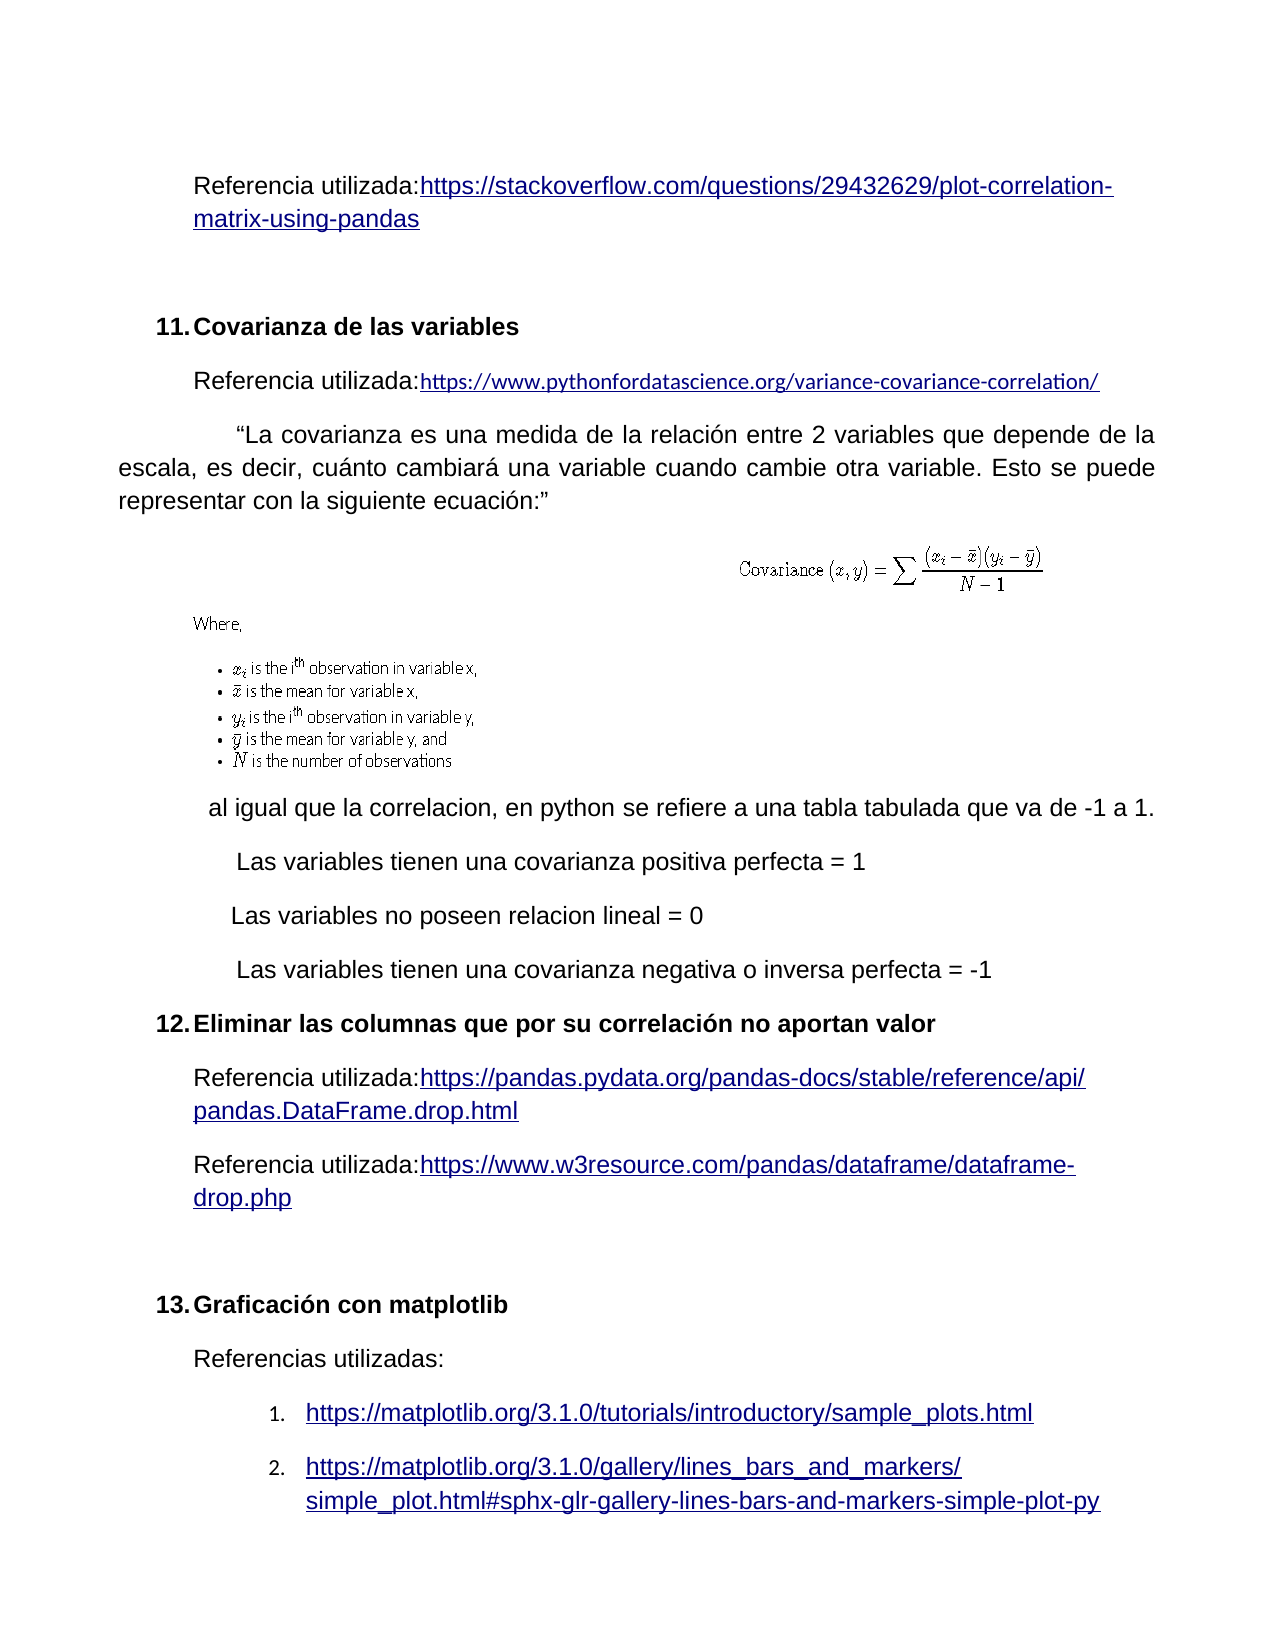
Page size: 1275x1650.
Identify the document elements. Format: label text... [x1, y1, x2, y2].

text al igual que la correlacion, en python se refiere a una tabla tabulada que va de -1 a 1. [118, 540, 1157, 822]
list Referencias utilizadas: [156, 1344, 1157, 1373]
list Las variables no poseen relacion lineal = 0 [193, 901, 1157, 930]
list Referencia utilizada:https://www.w3resource.com/pandas/dataframe/dataframe-drop.php [156, 1149, 1157, 1211]
list Graficación con matplotlib [156, 1290, 1157, 1319]
picture [192, 540, 1083, 790]
text Las variables tienen una covarianza positiva perfecta = 1 [118, 847, 1157, 876]
list https://matplotlib.org/3.1.0/tutorials/introductory/sample_plots.html [268, 1398, 1157, 1427]
text “La covarianza es una medida de la relación entre 2 variables que depende de la escala, es decir, cuánto cambiará una variable cuando cambie otra variable. Esto se puede representar con la siguiente ecuación:” [118, 420, 1157, 515]
list Referencia utilizada:https://pandas.pydata.org/pandas-docs/stable/reference/api/pandas.DataFrame.drop.html [156, 1063, 1157, 1124]
list Covarianza de las variables [156, 312, 1157, 341]
list Eliminar las columnas que por su correlación no aportan valor [156, 1009, 1157, 1038]
list Referencia utilizada:https://stackoverflow.com/questions/29432629/plot-correlation-matrix-using-pandas [156, 171, 1157, 233]
list Referencia utilizada:https://www.pythonfordatascience.org/variance-covariance-correlation/ [156, 366, 1157, 395]
list https://matplotlib.org/3.1.0/gallery/lines_bars_and_markers/simple_plot.html#sphx-glr-gallery-lines-bars-and-markers-simple-plot-py [268, 1452, 1157, 1514]
text Las variables tienen una covarianza negativa o inversa perfecta = -1 [118, 955, 1157, 984]
